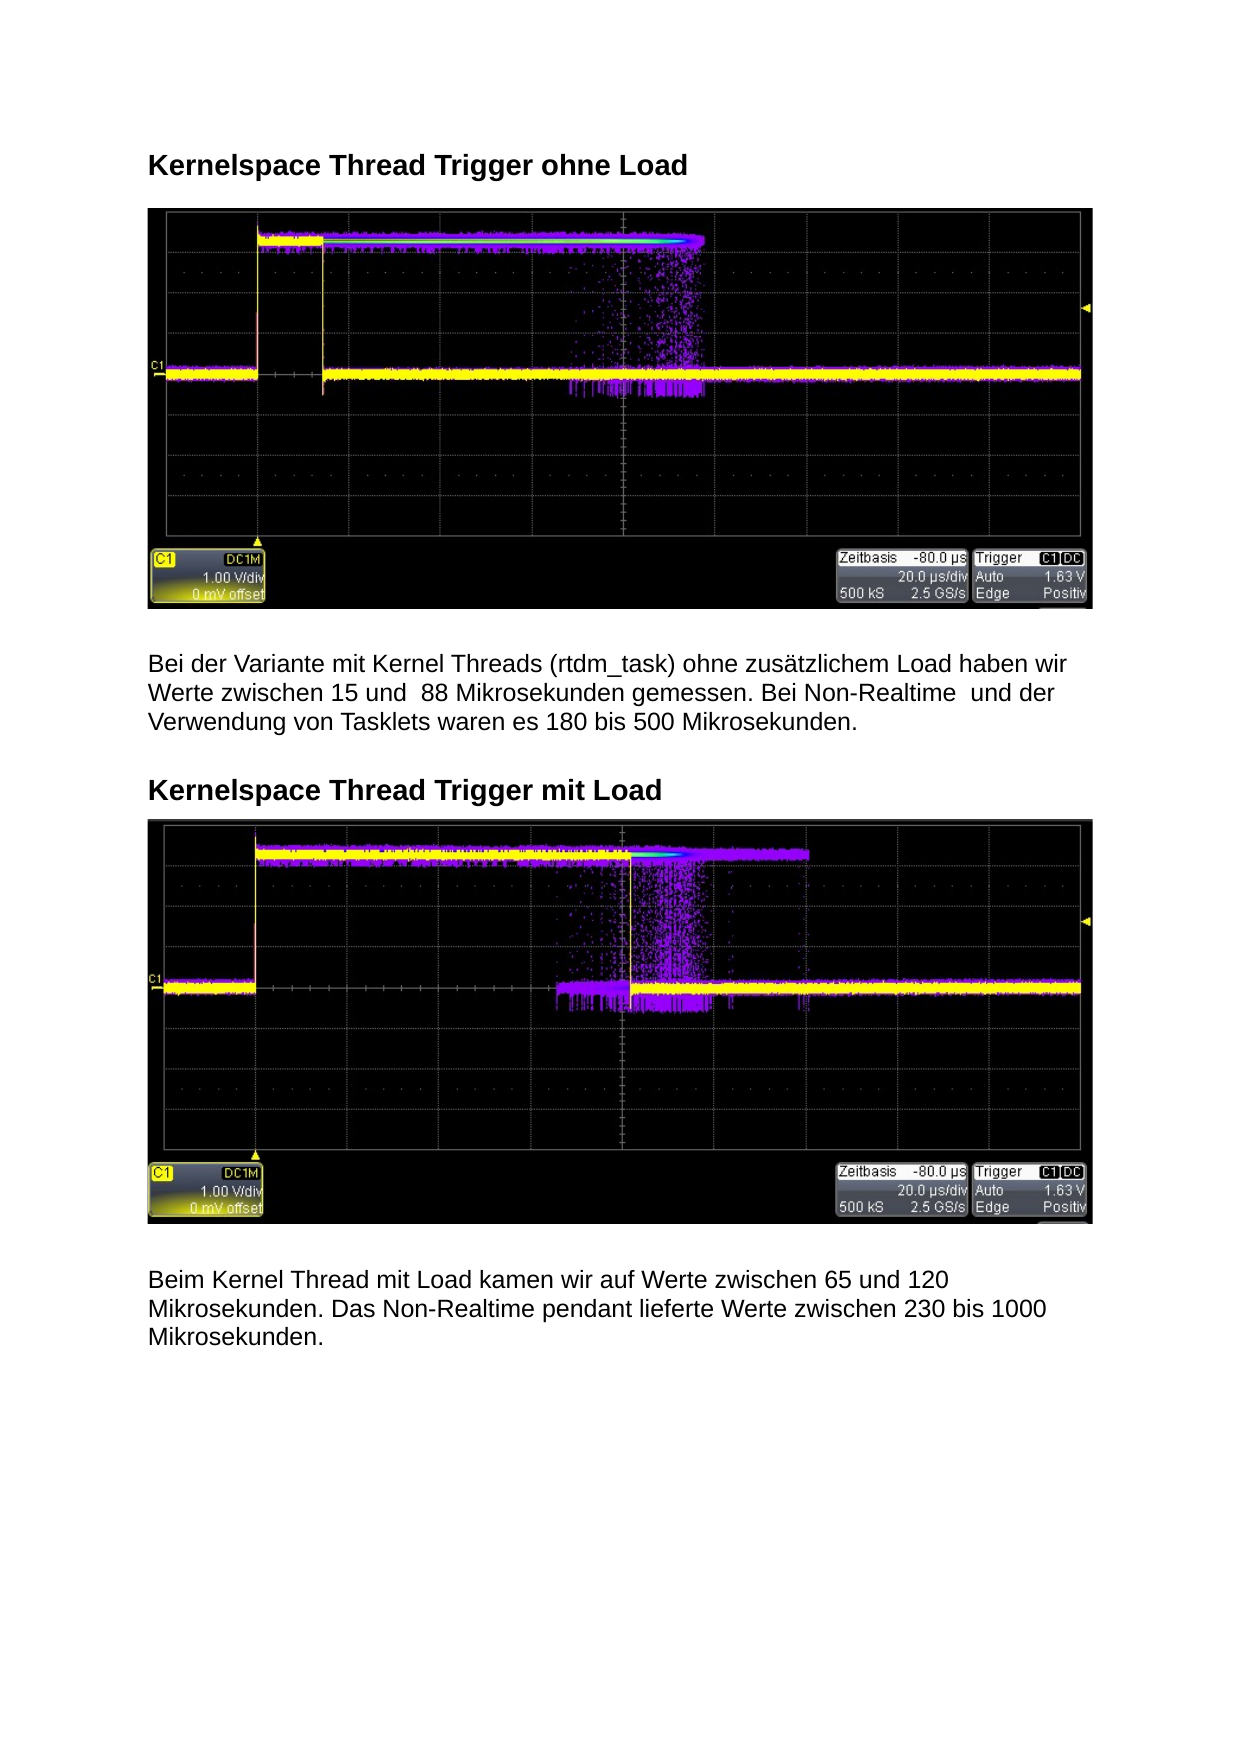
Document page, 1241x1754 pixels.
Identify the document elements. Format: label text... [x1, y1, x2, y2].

picture [147, 819, 1093, 1224]
picture [147, 208, 1093, 609]
text Bei der Variante mit Kernel Threads (rtdm_task) ohne zusätzlichem Load haben wir Werte zwischen 15 und 88 Mikrosekunden gemessen. Bei Non-Realtime und der Verwendung von Tasklets waren es 180 bis 500 Mikrosekunden. [148, 649, 1093, 736]
subtitle Kernelspace Thread Trigger mit Load [148, 773, 1093, 807]
text Beim Kernel Thread mit Load kamen wir auf Werte zwischen 65 und 120 Mikrosekunden. Das Non-Realtime pendant lieferte Werte zwischen 230 bis 1000 Mikrosekunden. [148, 1265, 1093, 1351]
subtitle Kernelspace Thread Trigger ohne Load [148, 148, 1093, 181]
